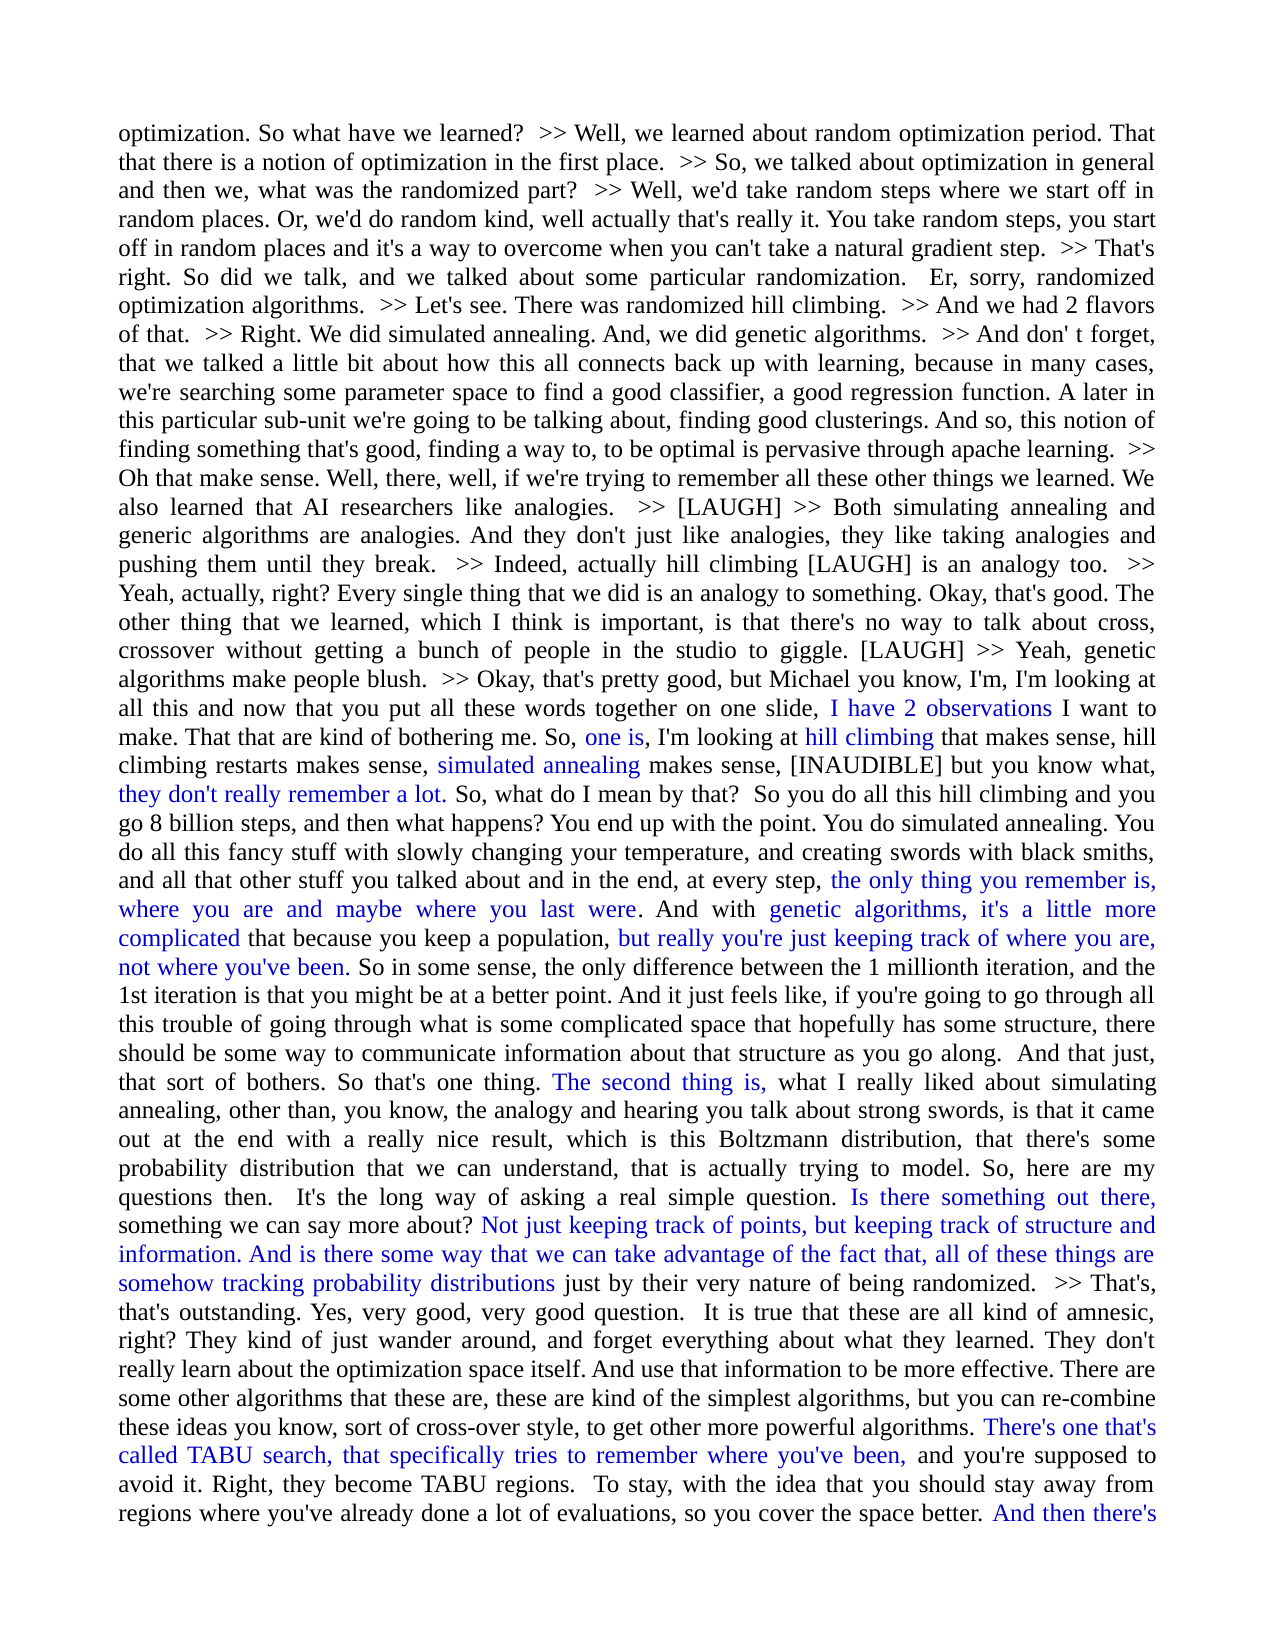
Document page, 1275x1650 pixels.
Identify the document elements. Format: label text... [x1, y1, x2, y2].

text optimization. So what have we learned? >> Well, we learned about random optimization period. That that there is a notion of optimization in the first place. >> So, we talked about optimization in general and then we, what was the randomized part? >> Well, we'd take random steps where we start off in random places. Or, we'd do random kind, well actually that's really it. You take random steps, you start off in random places and it's a way to overcome when you can't take a natural gradient step. >> That's right. So did we talk, and we talked about some particular randomization. Er, sorry, randomized optimization algorithms. >> Let's see. There was randomized hill climbing. >> And we had 2 flavors of that. >> Right. We did simulated annealing. And, we did genetic algorithms. >> And don' t forget, that we talked a little bit about how this all connects back up with learning, because in many cases, we're searching some parameter space to find a good classifier, a good regression function. A later in this particular sub-unit we're going to be talking about, finding good clusterings. And so, this notion of finding something that's good, finding a way to, to be optimal is pervasive through apache learning. >> Oh that make sense. Well, there, well, if we're trying to remember all these other things we learned. We also learned that AI researchers like analogies. >> [LAUGH] >> Both simulating annealing and generic algorithms are analogies. And they don't just like analogies, they like taking analogies and pushing them until they break. >> Indeed, actually hill climbing [LAUGH] is an analogy too. >> Yeah, actually, right? Every single thing that we did is an analogy to something. Okay, that's good. The other thing that we learned, which I think is important, is that there's no way to talk about cross, crossover without getting a bunch of people in the studio to giggle. [LAUGH] >> Yeah, genetic algorithms make people blush. >> Okay, that's pretty good, but Michael you know, I'm, I'm looking at all this and now that you put all these words together on one slide, I have 2 observations I want to make. That that are kind of bothering me. So, one is, I'm looking at hill climbing that makes sense, hill climbing restarts makes sense, simulated annealing makes sense, [INAUDIBLE] but you know what, they don't really remember a lot. So, what do I mean by that? So you do all this hill climbing and you go 8 billion steps, and then what happens? You end up with the point. You do simulated annealing. You do all this fancy stuff with slowly changing your temperature, and creating swords with black smiths, and all that other stuff you talked about and in the end, at every step, the only thing you remember is, where you are and maybe where you last were. And with genetic algorithms, it's a little more complicated that because you keep a population, but really you're just keeping track of where you are, not where you've been. So in some sense, the only difference between the 1 millionth iteration, and the 1st iteration is that you might be at a better point. And it just feels like, if you're going to go through all this trouble of going through what is some complicated space that hopefully has some structure, there should be some way to communicate information about that structure as you go along. And that just, that sort of bothers. So that's one thing. The second thing is, what I really liked about simulating annealing, other than, you know, the analogy and hearing you talk about strong swords, is that it came out at the end with a really nice result, which is this Boltzmann distribution, that there's some probability distribution that we can understand, that is actually trying to model. So, here are my questions then. It's the long way of asking a real simple question. Is there something out there, something we can say more about? Not just keeping track of points, but keeping track of structure and information. And is there some way that we can take advantage of the fact that, all of these things are somehow tracking probability distributions just by their very nature of being randomized. >> That's, that's outstanding. Yes, very good, very good question. It is true that these are all kind of amnesic, right? They kind of just wander around, and forget everything about what they learned. They don't really learn about the optimization space itself. And use that information to be more effective. There are some other algorithms that these are, these are kind of the simplest algorithms, but you can re-combine these ideas you know, sort of cross-over style, to get other more powerful algorithms. There's one that's called TABU search, that specifically tries to remember where you've been, and you're supposed to avoid it. Right, they become TABU regions. To stay, with the idea that you should stay away from regions where you've already done a lot of evaluations, so you cover the space better. And then there's [118, 118, 1157, 1527]
